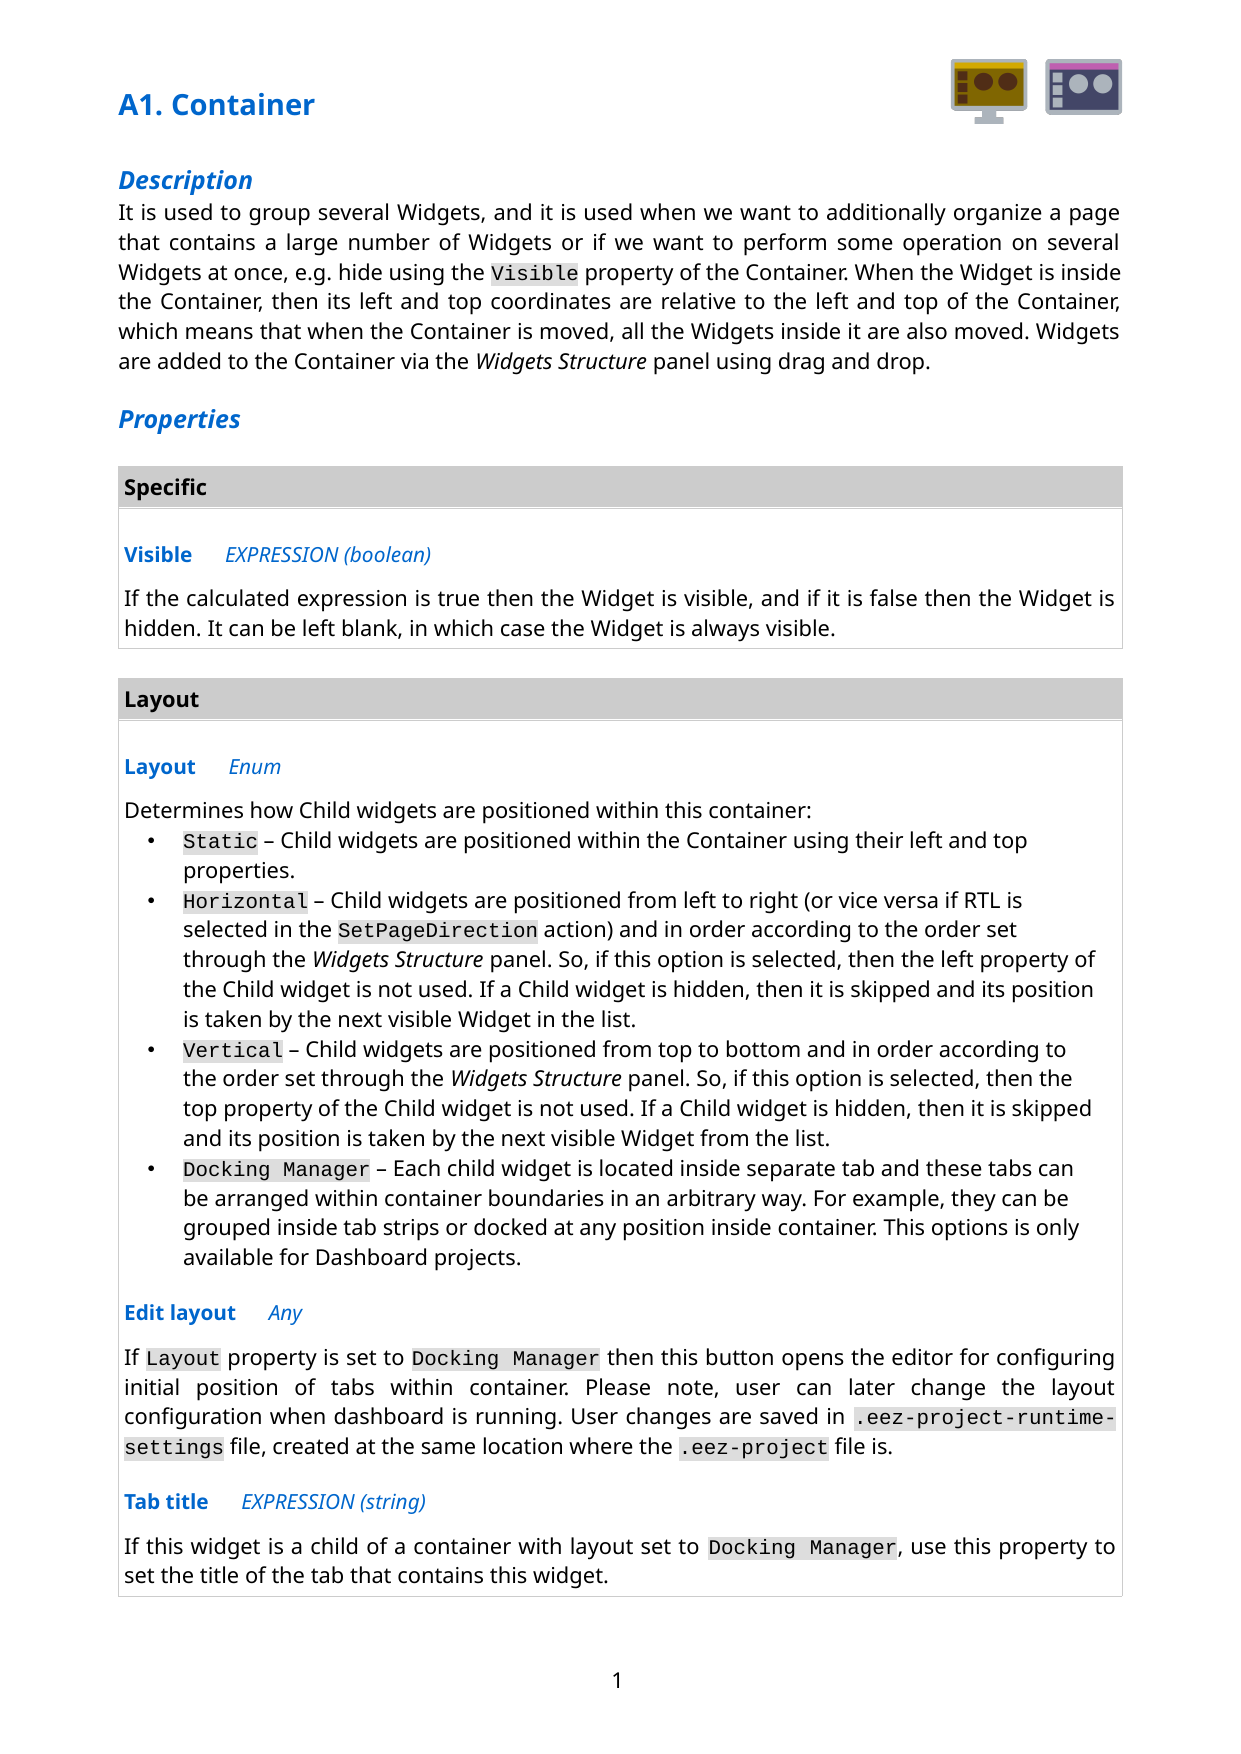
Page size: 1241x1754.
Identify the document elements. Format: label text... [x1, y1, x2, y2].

table_header Specific [119, 467, 1122, 507]
subtitle [1028, 84, 1122, 124]
picture [950, 59, 1028, 124]
picture [1045, 59, 1123, 115]
subtitle Container [118, 84, 950, 124]
table_header Layout [119, 679, 1122, 719]
subtitle Properties [118, 402, 1122, 436]
text It is used to group several Widgets, and it is used when we want to additionally organize a page that contains a large number of Widgets or if we want to perform some operation on several Widgets at once, e.g. hide using the Visible property of the Container. When the Widget is inside the Container, then its left and top coordinates are relative to the left and top of the Container, which means that when the Container is moved, all the Widgets inside it are also moved. Widgets are added to the Container via the Widgets Structure panel using drag and drop. [118, 197, 1122, 376]
table_cell Layout Enum Determines how Child widgets are positioned within this container: Static – Child widgets are positioned within the Container using their left and top properties. Horizontal – Child widgets are positioned from left to right (or vice versa if RTL is selected in the SetPageDirection action) and in order according to the order set through the Widgets Structure panel. So, if this option is selected, then the left property of the Child widget is not used. If a Child widget is hidden, then it is skipped and its position is taken by the next visible Widget in the list. Vertical – Child widgets are positioned from top to bottom and in order according to the order set through the Widgets Structure panel. So, if this option is selected, then the top property of the Child widget is not used. If a Child widget is hidden, then it is skipped and its position is taken by the next visible Widget from the list. Docking Manager – Each child widget is located inside separate tab and these tabs can be arranged within container boundaries in an arbitrary way. For example, they can be grouped inside tab strips or docked at any position inside container. This options is only available for Dashboard projects. Edit layout Any If Layout property is set to Docking Manager then this button opens the editor for configuring initial position of tabs within container. Please note, user can later change the layout configuration when dashboard is running. User changes are saved in .eez-project-runtime-settings file, created at the same location where the .eez-project file is. Tab title EXPRESSION (string) If this widget is a child of a container with layout set to Docking Manager, use this property to set the title of the tab that contains this widget. [119, 721, 1122, 1596]
subtitle Description [118, 163, 1122, 197]
table_cell Visible EXPRESSION (boolean) If the calculated expression is true then the Widget is visible, and if it is false then the Widget is hidden. It can be left blank, in which case the Widget is always visible. [119, 509, 1122, 648]
